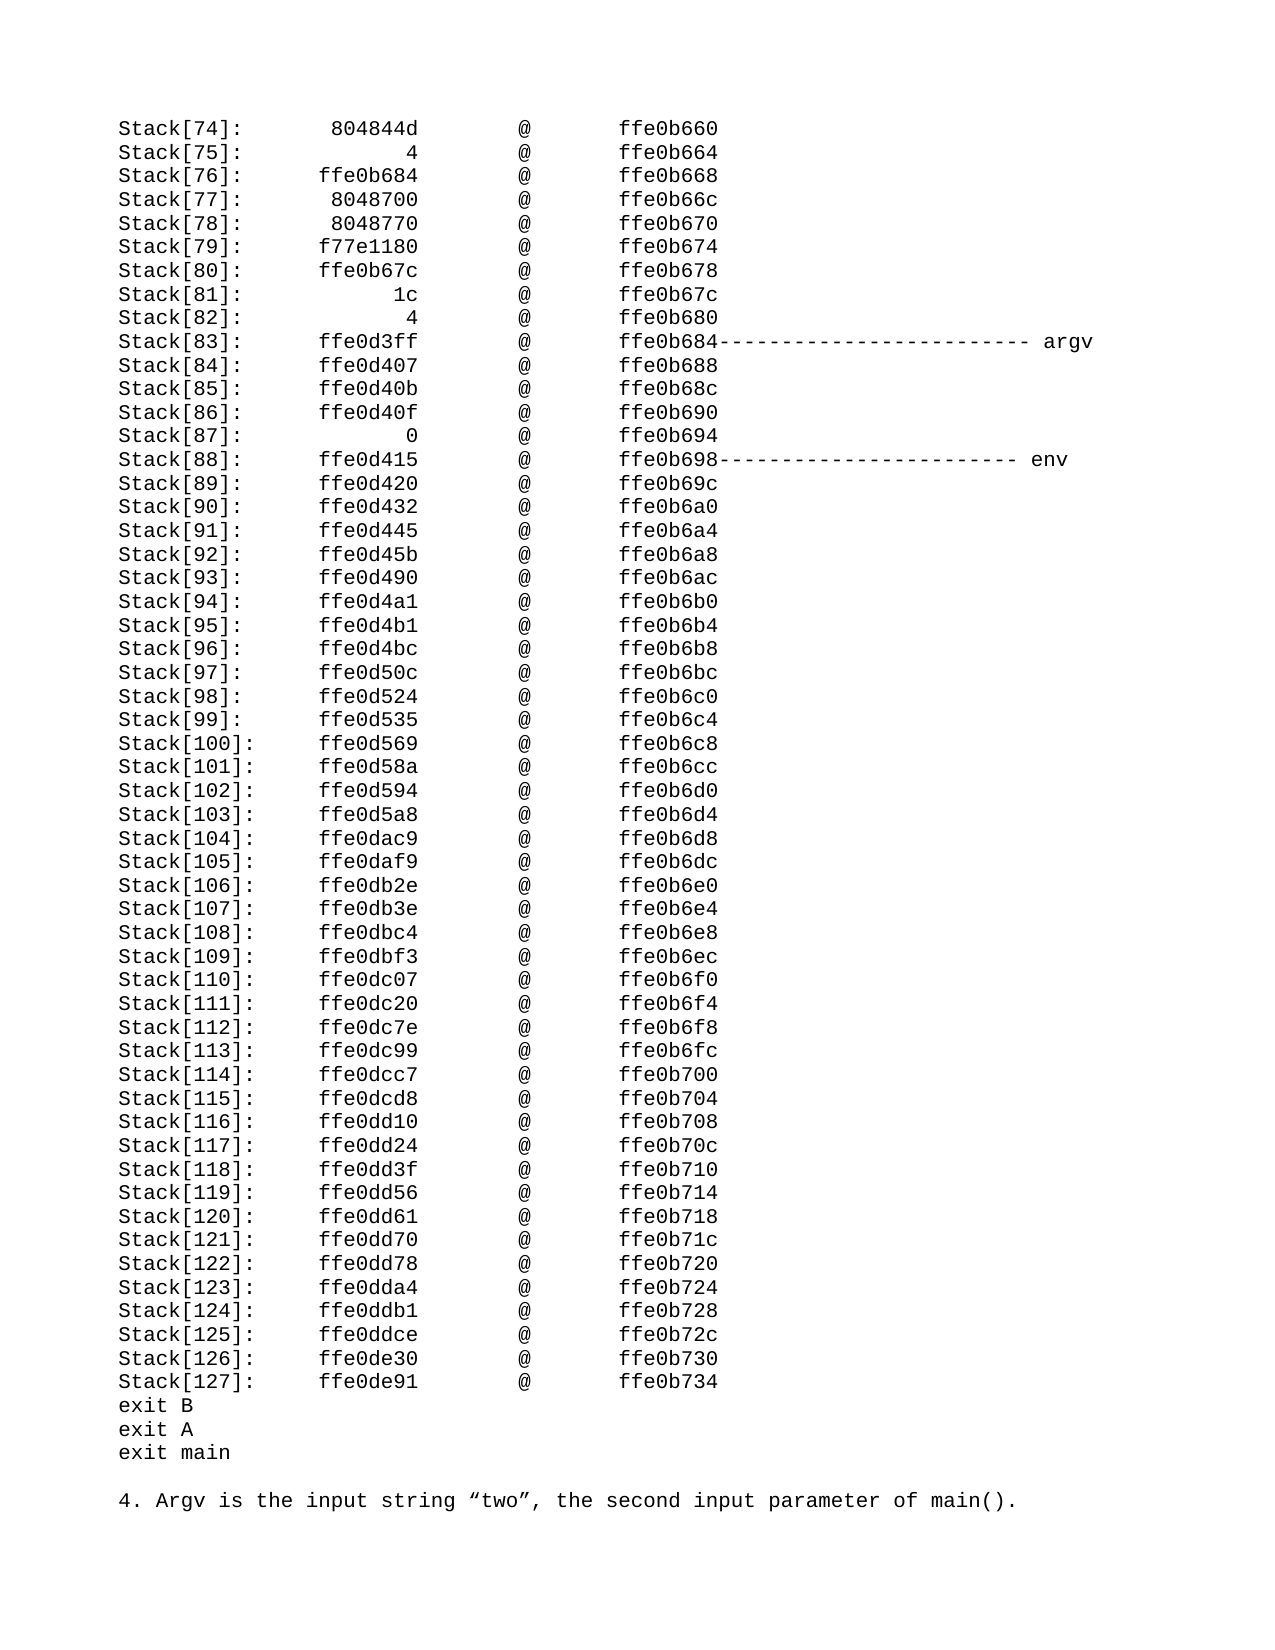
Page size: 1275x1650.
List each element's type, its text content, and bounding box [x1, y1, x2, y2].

text Stack[119]: ffe0dd56 @ ffe0b714 [118, 1182, 1157, 1206]
text Stack[80]: ffe0b67c @ ffe0b678 [118, 260, 1157, 284]
text Stack[88]: ffe0d415 @ ffe0b698------------------------ env [118, 449, 1157, 473]
text Stack[89]: ffe0d420 @ ffe0b69c [118, 473, 1157, 496]
text Stack[106]: ffe0db2e @ ffe0b6e0 [118, 875, 1157, 898]
text Stack[90]: ffe0d432 @ ffe0b6a0 [118, 496, 1157, 520]
text exit B [118, 1395, 1157, 1419]
text Stack[92]: ffe0d45b @ ffe0b6a8 [118, 544, 1157, 567]
text Stack[91]: ffe0d445 @ ffe0b6a4 [118, 520, 1157, 544]
text Stack[111]: ffe0dc20 @ ffe0b6f4 [118, 993, 1157, 1017]
text 4. Argv is the input string “two”, the second input parameter of main(). [118, 1489, 1157, 1513]
text Stack[120]: ffe0dd61 @ ffe0b718 [118, 1206, 1157, 1229]
text exit main [118, 1442, 1157, 1466]
text Stack[77]: 8048700 @ ffe0b66c [118, 189, 1157, 213]
text Stack[75]: 4 @ ffe0b664 [118, 142, 1157, 165]
text Stack[78]: 8048770 @ ffe0b670 [118, 213, 1157, 236]
text Stack[82]: 4 @ ffe0b680 [118, 307, 1157, 331]
text Stack[96]: ffe0d4bc @ ffe0b6b8 [118, 638, 1157, 662]
text Stack[107]: ffe0db3e @ ffe0b6e4 [118, 898, 1157, 922]
text Stack[93]: ffe0d490 @ ffe0b6ac [118, 567, 1157, 591]
text Stack[101]: ffe0d58a @ ffe0b6cc [118, 757, 1157, 780]
text Stack[108]: ffe0dbc4 @ ffe0b6e8 [118, 922, 1157, 946]
text Stack[81]: 1c @ ffe0b67c [118, 284, 1157, 307]
text Stack[79]: f77e1180 @ ffe0b674 [118, 236, 1157, 260]
text Stack[84]: ffe0d407 @ ffe0b688 [118, 354, 1157, 378]
text Stack[95]: ffe0d4b1 @ ffe0b6b4 [118, 615, 1157, 638]
text Stack[124]: ffe0ddb1 @ ffe0b728 [118, 1300, 1157, 1324]
text Stack[86]: ffe0d40f @ ffe0b690 [118, 402, 1157, 426]
text Stack[100]: ffe0d569 @ ffe0b6c8 [118, 733, 1157, 757]
text Stack[87]: 0 @ ffe0b694 [118, 426, 1157, 449]
text Stack[105]: ffe0daf9 @ ffe0b6dc [118, 851, 1157, 875]
text Stack[94]: ffe0d4a1 @ ffe0b6b0 [118, 591, 1157, 615]
text Stack[121]: ffe0dd70 @ ffe0b71c [118, 1229, 1157, 1253]
text exit A [118, 1419, 1157, 1442]
text Stack[109]: ffe0dbf3 @ ffe0b6ec [118, 946, 1157, 969]
text Stack[122]: ffe0dd78 @ ffe0b720 [118, 1253, 1157, 1277]
text Stack[102]: ffe0d594 @ ffe0b6d0 [118, 780, 1157, 804]
text Stack[117]: ffe0dd24 @ ffe0b70c [118, 1135, 1157, 1158]
text Stack[116]: ffe0dd10 @ ffe0b708 [118, 1111, 1157, 1135]
text Stack[76]: ffe0b684 @ ffe0b668 [118, 165, 1157, 189]
text Stack[74]: 804844d @ ffe0b660 [118, 118, 1157, 142]
text Stack[83]: ffe0d3ff @ ffe0b684------------------------- argv [118, 331, 1157, 354]
text Stack[113]: ffe0dc99 @ ffe0b6fc [118, 1040, 1157, 1064]
text Stack[99]: ffe0d535 @ ffe0b6c4 [118, 709, 1157, 733]
text Stack[115]: ffe0dcd8 @ ffe0b704 [118, 1088, 1157, 1111]
text Stack[114]: ffe0dcc7 @ ffe0b700 [118, 1064, 1157, 1088]
text Stack[125]: ffe0ddce @ ffe0b72c [118, 1324, 1157, 1348]
text Stack[127]: ffe0de91 @ ffe0b734 [118, 1371, 1157, 1395]
text Stack[104]: ffe0dac9 @ ffe0b6d8 [118, 827, 1157, 851]
text Stack[98]: ffe0d524 @ ffe0b6c0 [118, 686, 1157, 709]
text Stack[97]: ffe0d50c @ ffe0b6bc [118, 662, 1157, 686]
text Stack[110]: ffe0dc07 @ ffe0b6f0 [118, 969, 1157, 993]
text Stack[126]: ffe0de30 @ ffe0b730 [118, 1348, 1157, 1371]
text Stack[85]: ffe0d40b @ ffe0b68c [118, 378, 1157, 402]
text Stack[103]: ffe0d5a8 @ ffe0b6d4 [118, 804, 1157, 827]
text Stack[123]: ffe0dda4 @ ffe0b724 [118, 1277, 1157, 1300]
text Stack[118]: ffe0dd3f @ ffe0b710 [118, 1158, 1157, 1182]
text Stack[112]: ffe0dc7e @ ffe0b6f8 [118, 1017, 1157, 1040]
